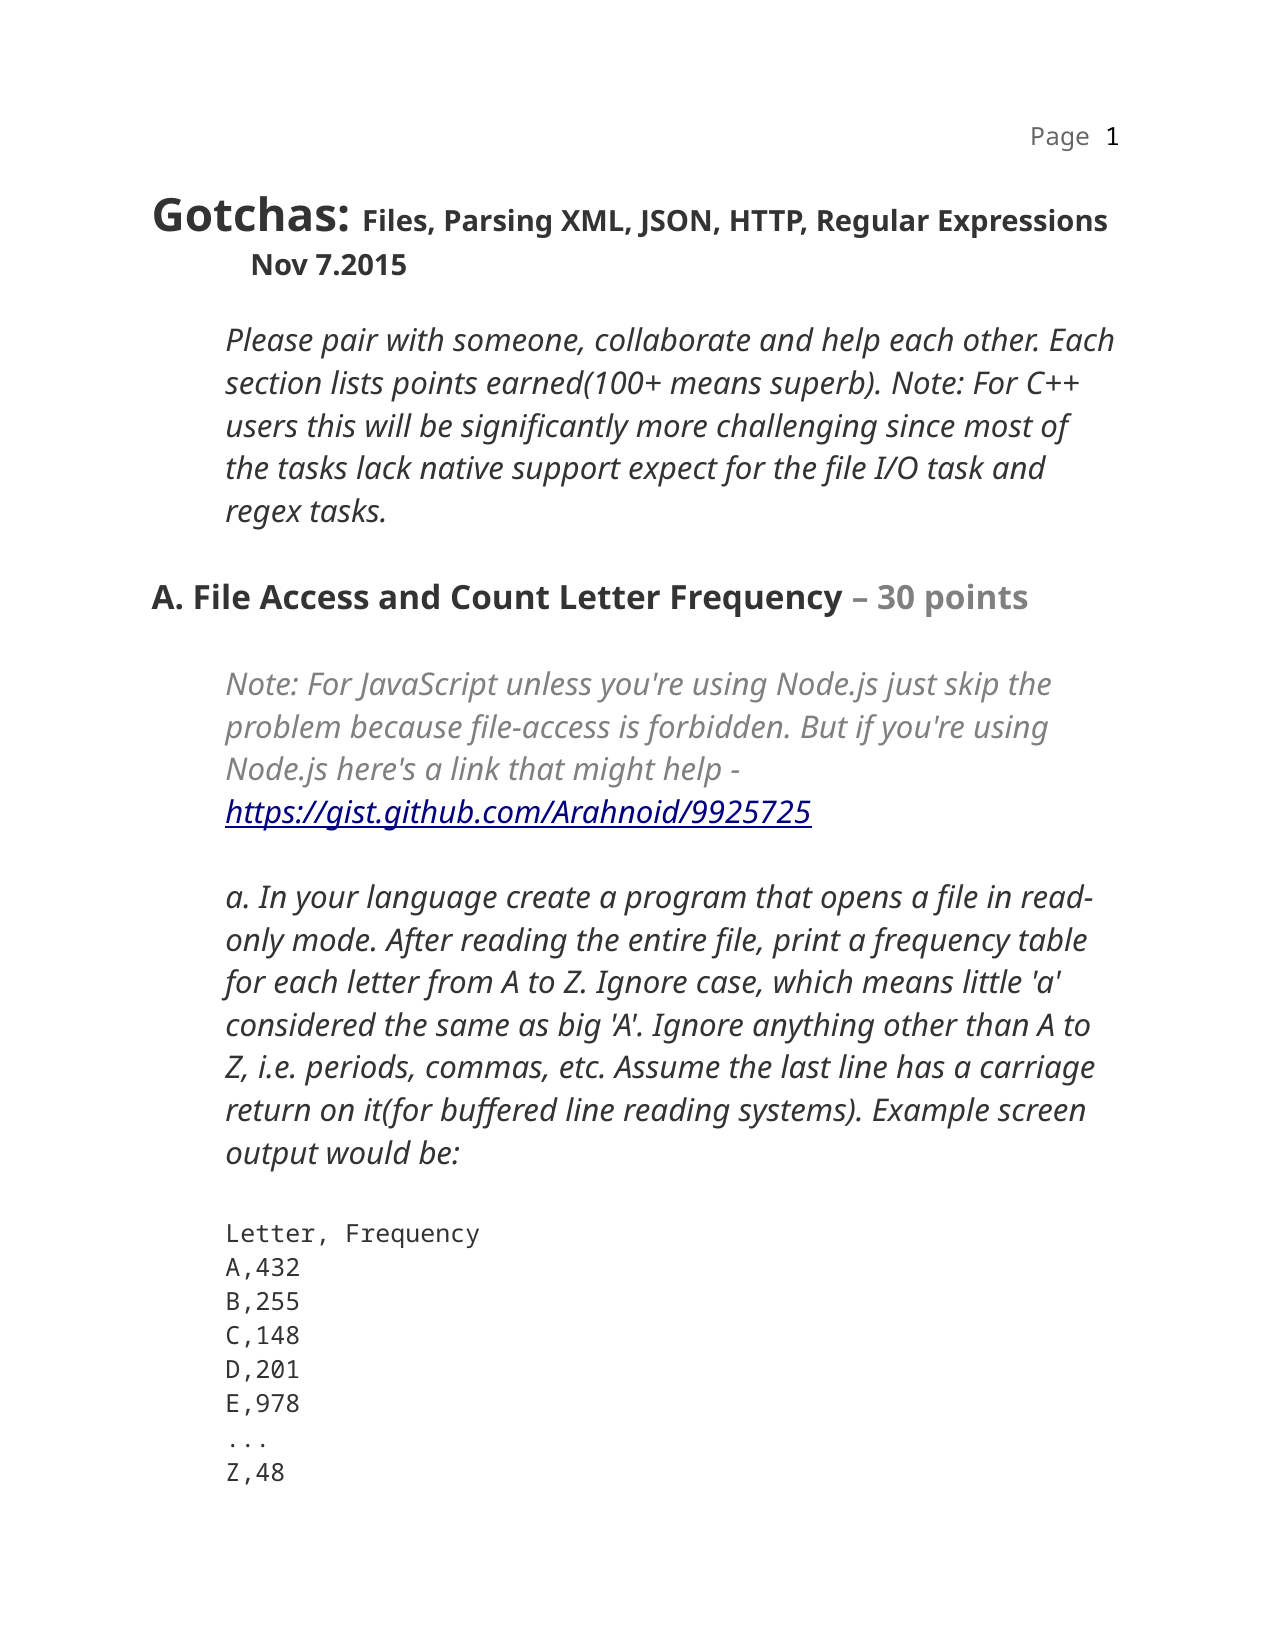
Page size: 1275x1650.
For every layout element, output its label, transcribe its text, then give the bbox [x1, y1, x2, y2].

text A. File Access and Count Letter Frequency – 30 points [151, 574, 1119, 619]
text ... [225, 1420, 1119, 1454]
text Note: For JavaScript unless you're using Node.js just skip the problem because file-access is forbidden. But if you're using Node.js here's a link that might help - https://gist.github.com/Arahnoid/9925725 [225, 662, 1119, 832]
text a. In your language create a program that opens a file in read-only mode. After reading the entire file, print a frequency table for each letter from A to Z. Ignore case, which means little 'a' considered the same as big 'A'. Ignore anything other than A to Z, i.e. periods, commas, etc. Assume the last line has a carriage return on it(for buffered line reading systems). Example screen output would be: [225, 875, 1119, 1173]
text D,201 [225, 1352, 1119, 1386]
text A,432 [225, 1250, 1119, 1284]
text C,148 [225, 1318, 1119, 1352]
text Gotchas: Files, Parsing XML, JSON, HTTP, Regular Expressions Nov 7.2015 [151, 182, 1119, 284]
text B,255 [225, 1284, 1119, 1318]
text E,978 [225, 1386, 1119, 1420]
text Please pair with someone, collaborate and help each other. Each section lists points earned(100+ means superb). Note: For C++ users this will be significantly more challenging since most of the tasks lack native support expect for the file I/O task and regex tasks. [225, 318, 1119, 531]
text Letter, Frequency [225, 1216, 1119, 1250]
text Z,48 [225, 1454, 1119, 1488]
